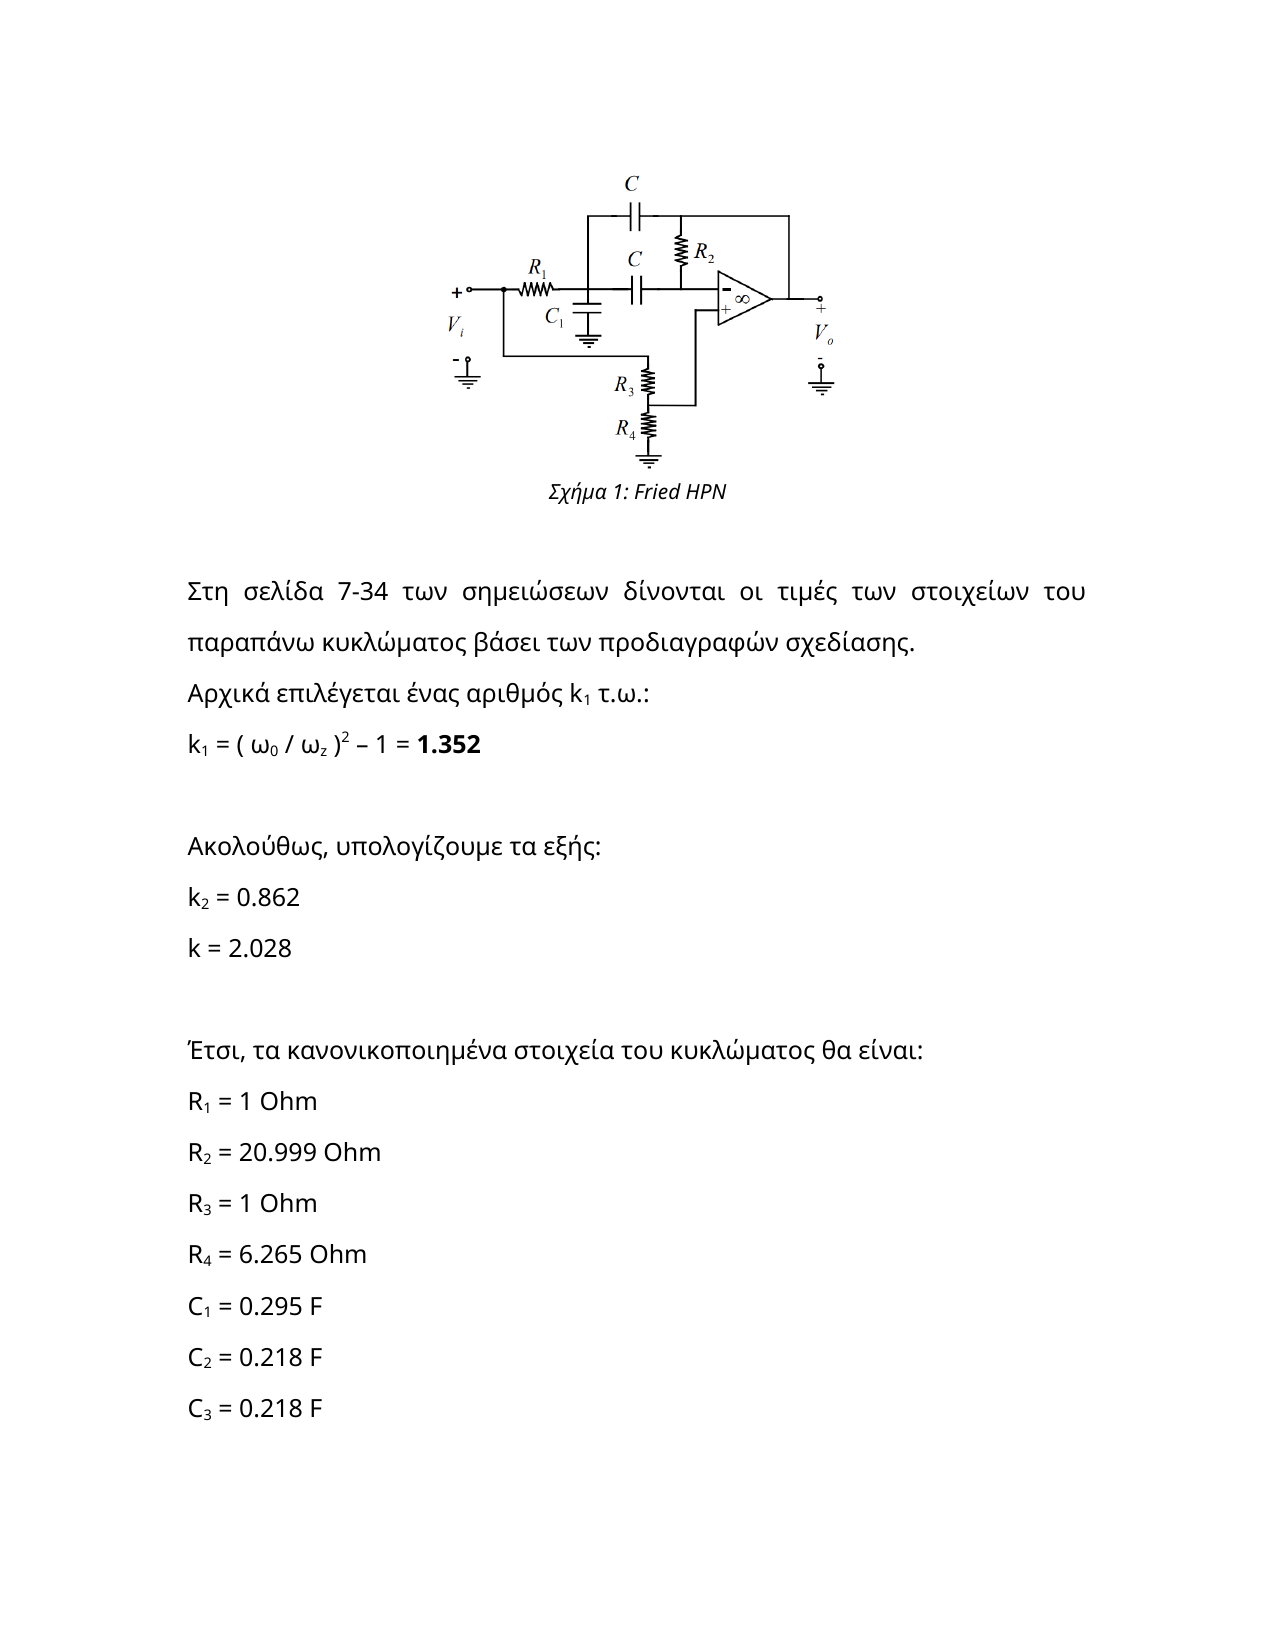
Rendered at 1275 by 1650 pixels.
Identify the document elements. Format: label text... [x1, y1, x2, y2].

text k2 = 0.862 [187, 880, 1087, 914]
text Ακολούθως, υπολογίζουμε τα εξής: [187, 829, 1087, 863]
text k = 2.028 [187, 931, 1087, 965]
text R3 = 1 Ohm [187, 1186, 1087, 1220]
text Στη σελίδα 7-34 των σημειώσεων δίνονται οι τιμές των στοιχείων του παραπάνω κυκλώματος βάσει των προδιαγραφών σχεδίασης. [187, 574, 1087, 659]
text R4 = 6.265 Ohm [187, 1237, 1087, 1271]
text k1 = ( ω0 / ωz )2 – 1 = 1.352 [187, 727, 1087, 761]
text Έτσι, τα κανονικοποιημένα στοιχεία του κυκλώματος θα είναι: [187, 1033, 1087, 1067]
text Σχήμα 1: Fried ΗPN [441, 160, 834, 506]
text R1 = 1 Ohm [187, 1084, 1087, 1118]
text C2 = 0.218 F [187, 1339, 1087, 1373]
text C3 = 0.218 F [187, 1390, 1087, 1424]
text R2 = 20.999 Ohm [187, 1135, 1087, 1169]
picture [509, 160, 786, 472]
text C1 = 0.295 F [187, 1288, 1087, 1322]
text Αρχικά επιλέγεται ένας αριθμός k1 τ.ω.: [187, 676, 1087, 710]
